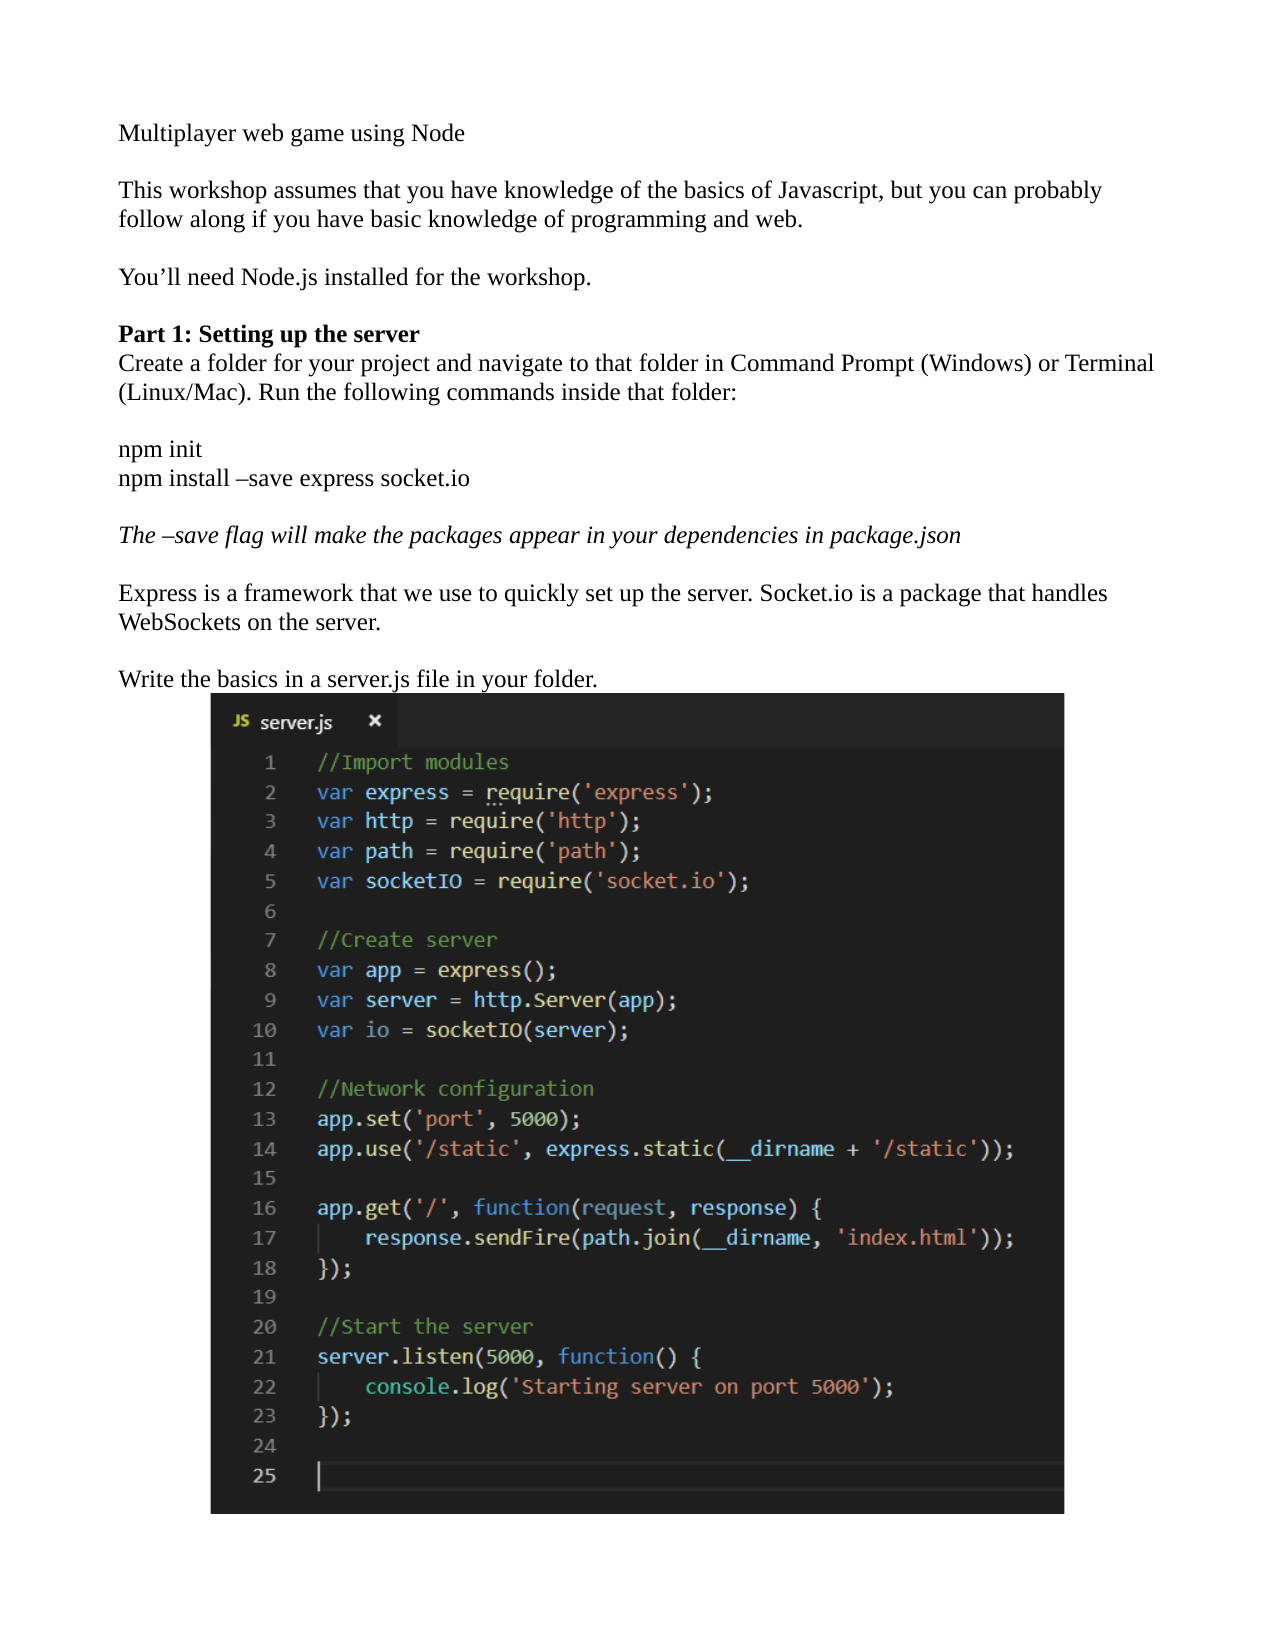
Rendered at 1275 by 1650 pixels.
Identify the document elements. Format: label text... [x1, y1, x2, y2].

text npm init [118, 434, 1157, 463]
text npm install –save express socket.io [118, 463, 1157, 492]
text Write the basics in a server.js file in your folder. [118, 664, 1157, 693]
text Part 1: Setting up the server [118, 319, 1157, 348]
picture [210, 693, 1065, 1514]
text Multiplayer web game using Node [118, 118, 1157, 147]
text You’ll need Node.js installed for the workshop. [118, 262, 1157, 291]
text This workshop assumes that you have knowledge of the basics of Javascript, but you can probably follow along if you have basic knowledge of programming and web. [118, 176, 1157, 233]
text The –save flag will make the packages appear in your dependencies in package.json [118, 521, 1157, 549]
text Create a folder for your project and navigate to that folder in Command Prompt (Windows) or Terminal (Linux/Mac). Run the following commands inside that folder: [118, 348, 1157, 406]
text Express is a framework that we use to quickly set up the server. Socket.io is a package that handles WebSockets on the server. [118, 578, 1157, 636]
